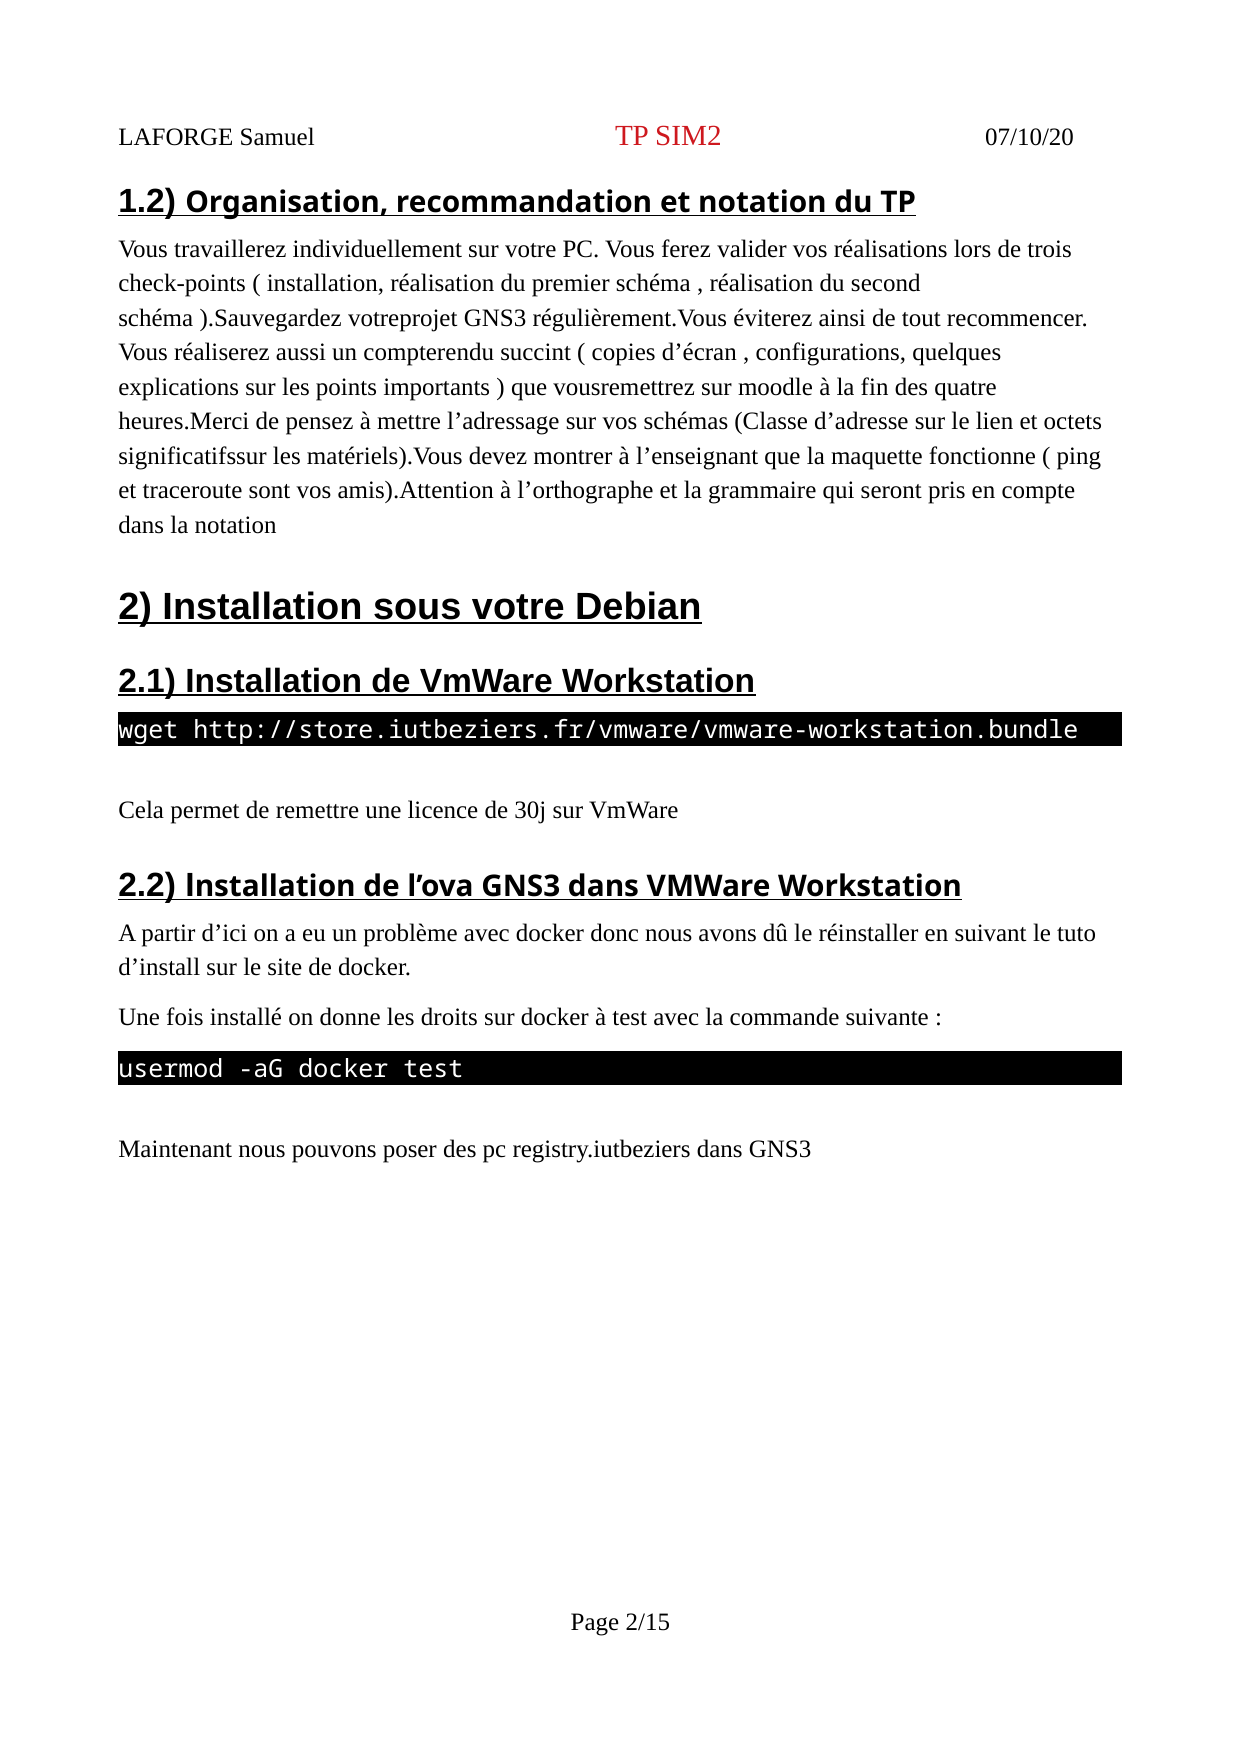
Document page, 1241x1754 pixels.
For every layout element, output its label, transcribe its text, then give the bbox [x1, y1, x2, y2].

subtitle 1.2) Organisation, recommandation et notation du TP [118, 181, 1122, 222]
text Maintenant nous pouvons poser des pc registry.iutbeziers dans GNS3 [118, 1134, 1122, 1162]
subtitle 2) Installation sous votre Debian [118, 584, 1122, 628]
text usermod -aG docker test [118, 1051, 1122, 1085]
subtitle 2.1) Installation de VmWare Workstation [118, 661, 1122, 699]
subtitle 2.2) Installation de l’ova GNS3 dans VMWare Workstation [118, 865, 1122, 906]
text wget http://store.iutbeziers.fr/vmware/vmware-workstation.bundle [118, 712, 1122, 746]
text Cela permet de remettre une licence de 30j sur VmWare [118, 795, 1122, 824]
text Vous travaillerez individuellement sur votre PC. Vous ferez valider vos réalisations lors de trois check-points ( installation, réalisation du premier schéma , réalisation du second schéma ).Sauvegardez votreprojet GNS3 régulièrement.Vous éviterez ainsi de tout recommencer. Vous réaliserez aussi un compterendu succint ( copies d’écran , configurations, quelques explications sur les points importants ) que vousremettrez sur moodle à la fin des quatre heures.Merci de pensez à mettre l’adressage sur vos schémas (Classe d’adresse sur le lien et octets significatifssur les matériels).Vous devez montrer à l’enseignant que la maquette fonctionne ( ping et traceroute sont vos amis).Attention à l’orthographe et la grammaire qui seront pris en compte dans la notation [118, 234, 1122, 539]
text A partir d’ici on a eu un problème avec docker donc nous avons dû le réinstaller en suivant le tuto d’install sur le site de docker. [118, 918, 1122, 981]
text Une fois installé on donne les droits sur docker à test avec la commande suivante : [118, 1002, 1122, 1030]
